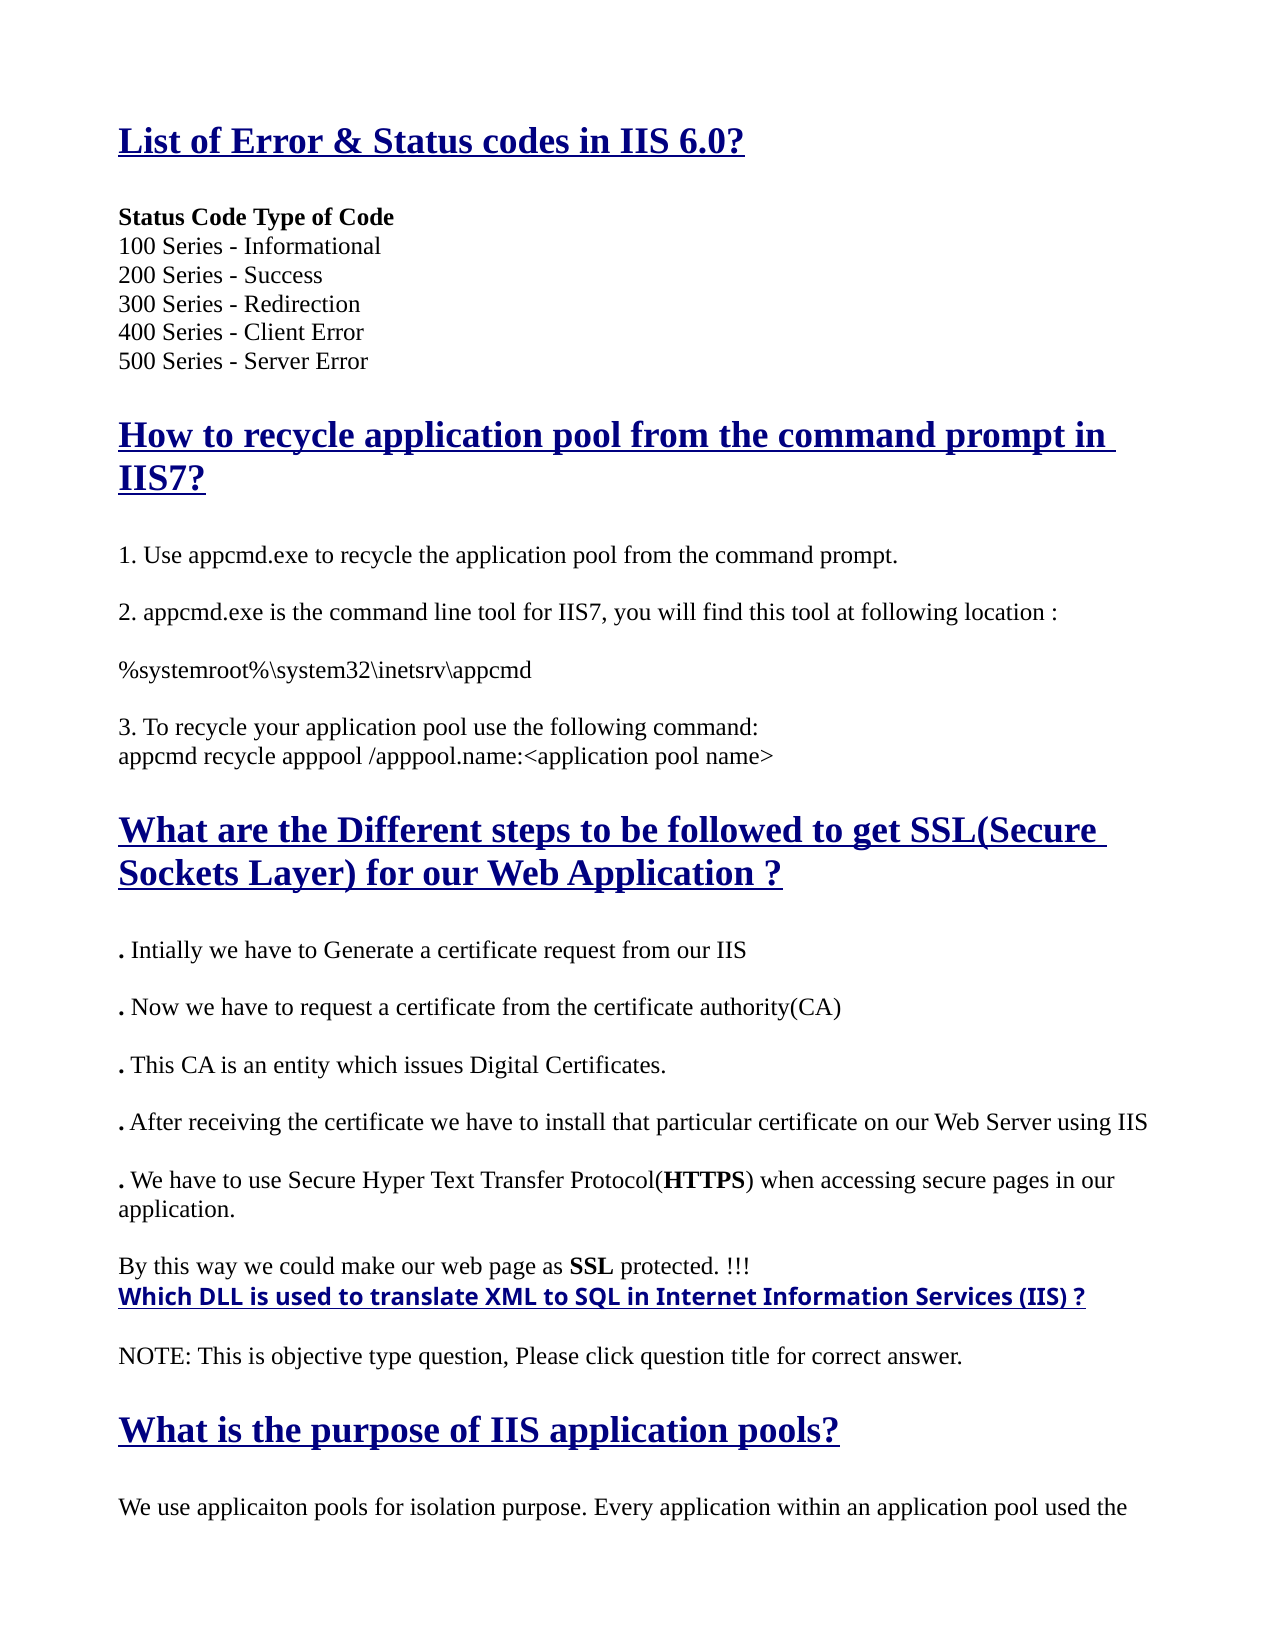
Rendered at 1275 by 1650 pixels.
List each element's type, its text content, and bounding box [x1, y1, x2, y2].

subtitle What is the purpose of IIS application pools? [118, 1408, 1157, 1451]
text NOTE: This is objective type question, Please click question title for correct answer. [118, 1313, 1157, 1370]
text . Intially we have to Generate a certificate request from our IIS . Now we have to request a certificate from the certificate authority(CA) . This CA is an entity which issues Digital Certificates. . After receiving the certificate we have to install that particular certificate on our Web Server using IIS . We have to use Secure Hyper Text Transfer Protocol(HTTPS) when accessing secure pages in our application. By this way we could make our web page as SSL protected. !!! [118, 906, 1157, 1280]
text 1. Use appcmd.exe to recycle the application pool from the command prompt. 2. appcmd.exe is the command line tool for IIS7, you will find this tool at following location : %systemroot%\system32\inetsrv\appcmd 3. To recycle your application pool use the following command: appcmd recycle apppool /apppool.name:<application pool name> [118, 511, 1157, 770]
text We use applicaiton pools for isolation purpose. Every application within an application pool used the [118, 1463, 1157, 1521]
subtitle What are the Different steps to be followed to get SSL(Secure Sockets Layer) for our Web Application ? [118, 807, 1157, 894]
subtitle Which DLL is used to translate XML to SQL in Internet Information Services (IIS) ? [118, 1280, 1157, 1313]
subtitle List of Error & Status codes in IIS 6.0? [118, 118, 1157, 161]
subtitle How to recycle application pool from the command prompt in IIS7? [118, 412, 1157, 499]
text Status Code Type of Code 100 Series - Informational 200 Series - Success 300 Series - Redirection 400 Series - Client Error 500 Series - Server Error [118, 174, 1157, 375]
